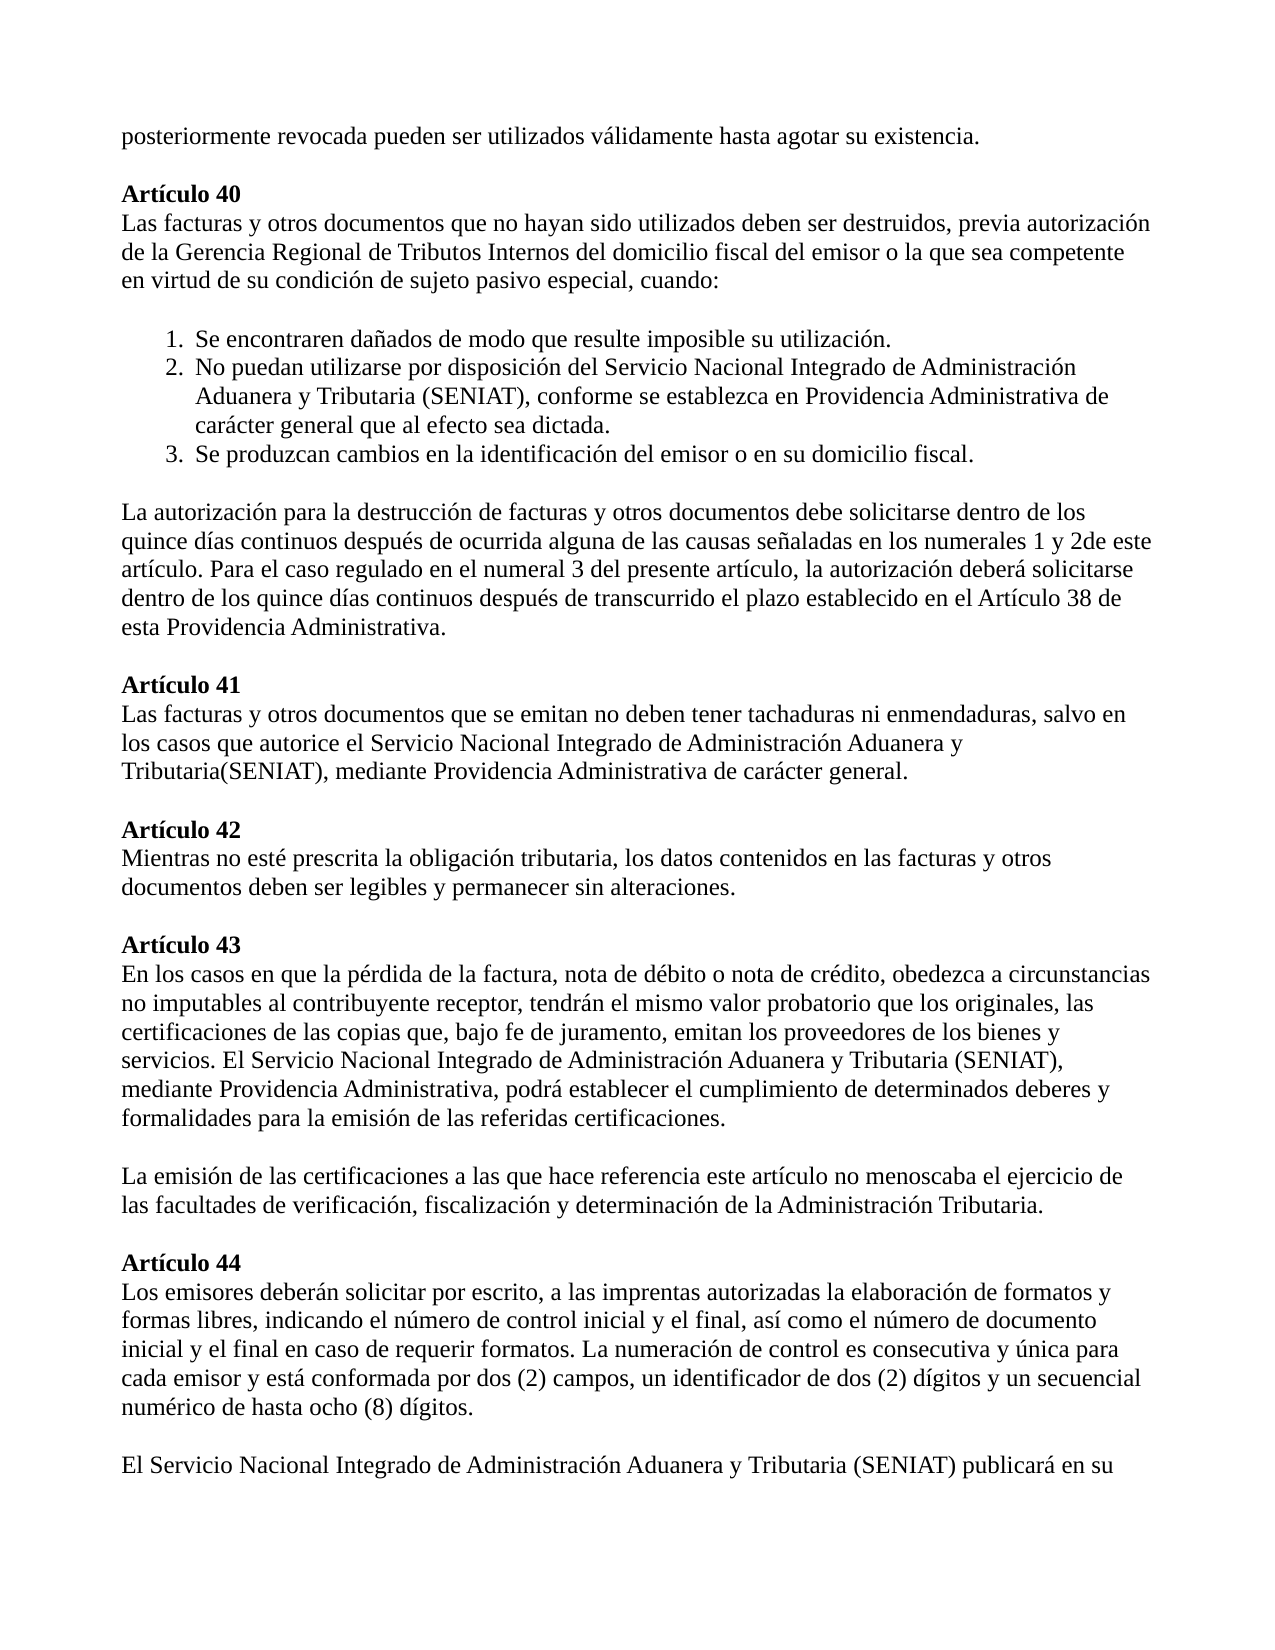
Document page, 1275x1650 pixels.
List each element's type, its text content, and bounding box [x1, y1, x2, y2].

table_cell El Superintendente del Servicio Nacional Integrado de Administración Aduanera y Tributaria(SENIAT), en ejercicio de las atribuciones establecidas en los numerales 1, 8 y 36 del artículo 4 dela Ley del Servicio Nacional Integrado de Administración Aduanera y Tributaria, y de conformidadcon lo dispuesto en los artículos 54 y 57 del Decreto con Rango Valor y Fuerza de Ley queEstablece el Impuesto al Valor Agregado, en los artículos 5, 63, 64, 65 y 66 de su ReglamentoGeneral, en el artículo 91 de la Ley de Impuesto Sobre la Renta y en el artículo 175 de suReglamento.dicta la siguiente: PROVIDENCIA ADMINISTRATIVA QUE ESTABLECE LAS NORMAS GENERALES DEEMISIÓN DE FACTURAS Y OTROS DOCUMENTOS Capítulo I Disposiciones Generales Artículo 1 La presente Providencia Administrativa, tiene por objeto establecer las normas que rigen la emisión de facturas, órdenes de entrega o guías de despacho, notas de débito, notas de crédito, y los certificados de débito fiscal exonerado, de conformidad con la normativa que regula la tributación nacional atribuida al Servicio Nacional Integrado de Administración Aduanera y Tributaria(SENIAT). Artículo 2 El régimen previsto la presente Providencia Administrativa será aplicable a: Las personas jurídicas y las entidades económicas sin personalidad jurídica. Las personas naturales cuyos ingresos anuales sean superiores a un mil quinientas unidades tributarias (1.500 U.T.). Las personas naturales cuyos ingresos anuales sean iguales o inferiores a un mil quinientas unidades tributarias (1.500 U.T.), que sean contribuyentes ordinarios del impuesto al valor agregado. Las personas naturales cuyos ingresos anuales sean iguales o inferiores a un mil quinientas unidades tributarias (1.500 U.T.), que no sean contribuyentes ordinarios del impuesto al valor agregado, únicamente cuando emitan facturas que deban ser empleadas como prueba del desembolso por el adquirente del bien o el receptor del servicio, conforme a lo previsto en la Ley de Impuesto sobre la Renta. El resto de las facturas emitidas por las personas a las que hace referencia este numeral, deberán emitirse conforme a lo dispuesto en esta Providencia Administrativa o cumpliendo lo establecido en la Providencia Administrativa Nº 1.677, publicada en la Gaceta Oficial de la República Bolivariana de Venezuela Nº 37.661 del 31 de marzo del 2.003. Artículo 3 Están excluidas de la aplicación de esta Providencia Administrativa las siguientes operaciones: Las ventas de bienes inmuebles. Las importaciones no definitivas de bienes muebles. Las operaciones y servicios en general realizados por los bancos, institutos de créditos o empresas regidas por el Decreto Nº 6.287 con Rango, Valor y Fuerza de Ley de Reforma Parcial de la Ley General de Bancos y Otras Instituciones Financieras, incluidas las empresas de arrendamiento financiero y los fondos del mercado monetario; así como las realizadas por las instituciones bancarias de crédito o financieras regidas por leyes especiales, las instituciones y fondos de ahorro, los fondos de pensión, los fondos de retiro y previsión social y las entidades de ahorro y préstamo; con excepción de las operaciones de arrendamiento financiero o leasing en los términos establecidos en el parágrafo primero del artículo 5 del Decreto con Rango, Valor y Fuerza de Ley que Establece el Impuesto al Valor Agregado, las cuales deberán cumplir las disposiciones establecidas en esta Providencia Administrativa. Las operaciones realizadas por las bolsas de valores y las bolsas agrícolas, así como la comisión que los puestos de bolsas agrícolas cobren a sus clientes por el servicio prestado por la compra de productos y títulos de origen o destino agropecuario. Los servicios prestados bajo relación de dependencia de conformidad con la Ley Orgánica del Trabajo. Las actividades y operaciones realizadas por los entes creados por el Ejecutivo Nacional de conformidad con lo dispuesto en el Código Orgánico Tributario, con el objeto de asegurar la administración eficiente de los tributos de su competencia; así como las realizadas por los entes creados por los Estados o Municipios para los mismos fines. Los servicios de transporte público nacional de personas por vía terrestre. Los servicios médico-asistenciales y odontológicos, de cirugía y hospitalización, prestados por entes públicos. Las actividades realizadas por los parques nacionales, zoológicos, museos, centros culturales e instituciones similares, cuando se trate de entes sin fines de lucro exentos de impuesto sobre la renta. Los servicios educativos prestados por entes públicos. Los servicios de hospedaje, alimentación y sus accesorios, a estudiantes, ancianos, personas con discapacidad, excepcionales o enfermas, cuando sean prestados dentro de una institución destinada exclusivamente a servir a estos usuarios, siempre que esté exenta del impuesto sobre la renta. El Servicio Nacional Integrado de Administración Aduanera y Tributaria (SENIAT), dentro del plazo de dos (2) años contado a partir de la entrada en vigencia de esta Providencia Administrativa, deberá dictar las normas especiales de emisión de facturas y demás documentos que serán aplicables para las operaciones y servicios mencionados en los numerales 1, 3 y 4 del presente artículo. Artículo 4 El Servicio Nacional Integrado de Administración Aduanera y Tributaria (SENIAT), mediante Providencia Administrativa de carácter general, podrá autorizar la sustitución de las facturas y otros documentos o simplificar los requisitos exigidos para su emisión, tomando en consideración las características de los emisores y de las operaciones que se realicen. Artículo 5 El Servicio Nacional Integrado de Administración Aduanera y Tributaria (SENIAT), mediante Providencia Administrativa de carácter general, establecerá las normas para regular las imprentas autorizadas, las máquinas fiscales y, en general, la elaboración de las facturas y otros documentos. Capítulo II De los Medios de Emisión Artículo 6 Los sujetos regidos por esta Providencia Administrativa, deben emitir las facturas, las notas de débito y de crédito a través de los siguientes medios: Sobre formatos elaborados por imprentas autorizadas por el Servicio Nacional Integrado de Administración Aduanera y Tributaria (SENIAT). Sobre formas libres elaboradas por imprentas autorizadas por el Servicio Nacional Integrado de Administración Aduanera y Tributaria (SENIAT). En ningún caso, las facturas y otros documentos podrán emitirse manualmente sobre formas libres. Mediante Máquinas Fiscales. La adopción de cualquiera de los medios establecidos en este artículo queda a la libre elección de los contribuyentes, salvo lo previsto en el Artículo 8 de esta Providencia Administrativa. Los sujetos pasivos que no estén obligados al uso de máquinas fiscales, podrán utilizar simultáneamente más de un medio de emisión de facturas y otros documentos. Artículo 7 A los fines de lo previsto en esta Providencia Administrativa se entiende por: Formato elaborado por imprentas autorizadas: medio de emisión que debe contener desde la imprenta los datos y campos señalados en el Artículo 30 de esta Providencia Administrativa. Forma libre elaborada por imprentas autorizadas: medio de emisión que debe contener desde la imprenta los datos señalados en el Artículo 31 de esta Providencia Administrativa. Sistemas computarizados o automatizados para la emisión de facturas y otros documentos: herramienta tecnológica informática que permite imprimir la información correspondiente a las operaciones realizadas por los contribuyentes, sobre los formatos o formas libres elaborados por las imprentas autorizadas. Artículo 8 Los contribuyentes ordinarios del impuesto al valor agregado, los sujetos que realicen operaciones en Almacenes Libres de Impuestos (Duty Free Shops); y los sujetos que no califiquen como contribuyentes ordinarios del impuesto al valor agregado, deben utilizar exclusivamente Máquinas Fiscales para la emisión de facturas, cuando concurran las siguientes circunstancias: Obtengan ingresos brutos anuales superiores a un mil quinientas unidades tributarias (1.500U.T.). Realicen mayor número de operaciones de ventas o prestaciones de servicios con sujetos que no utilicen la factura como prueba del desembolso o del crédito fiscal según corresponda. Desarrollen conjunta o separadamente alguna de las actividades que se indican a continuación: Venta de alimentos, bebidas, cigarrillos y demás manufacturas de tabaco, golosinas, confiterías, bombonerías y otros similares. Venta de productos de limpieza de uso doméstico e industrial. Ventas de partes, piezas, accesorios, lubricantes, refrigerantes y productos de limpieza de vehículos automotores, así como el servicio de mantenimiento y reparación de vehículos automotores, siempre que estas operaciones se efectúen independientemente de la venta de los vehículos. A los efectos de este numeral se entenderá por vehículo automotor cualquier medio de transporte de tracción mecánica. Venta de materiales de construcción, artículos de ferretería, herramientas, equipos y materiales de fontanería, plomería y repuestos, partes y piezas de aire acondicionado, así como la venta de pinturas, barnices y lacas, vidrios y objetos de vidrio, vidrios y el servicio de instalación, cuando corresponda Venta de artículos de perfumería, cosméticos y de tocador. Venta de relojes y artículos de joyería, así como su reparación y servicio técnico. Venta de juguetes para niños y adultos, muñecos que representan personas o criaturas, modelos a escalas, sus accesorios, así como la venta o alquiler de películas y juegos. Venta de artículos de cuero, textiles, calzados, prendas de vestir, accesorios para prendas de vestir, artículos deportivos, maletas, bolsos de manos, accesorios de viaje y artículos similares, y sus servicios de reparación. Venta de flores, plantas, semillas, abonos, así como los servicios de floristería. Servicio de comida y bebidas para su consumo dentro o fuera de establecimiento tales como: restaurantes, bares, cantinas, panaderías, cafés o similares; incluyendo los servicios de comidas y bebidas a domicilio. Venta de productos farmacéuticos, medicinales, nutricionales, ortopédicos, lentes y sus accesorios. Venta de equipos de computación, sus partes, piezas, accesorios y consumibles, así como la venta de equipos de impresión y fotocopiado, sus partes, piezas y accesorios. Servicios de belleza, estética y acondicionamiento físico, tales como peluquerías, barberías, gimnasios, centro de masajes corporales y servicios conexos. Servicio de lavado y pulitura de vehículos automotores. Servicio de estacionamiento de vehículos automotores. Servicio de fotocopiado, impresión, encuadernación y revelado fotográfico. Servicios de alojamiento y hospedaje, prestados en hoteles, moteles, posadas y casa de huéspedes. Servicios de alquiler de cajas de correo o apartados postales (P.O. BOX). Venta de electrodomésticos o sus accesorios y repuestos. Ventas de libros, papelerías y artículos de oficina. Venta de muebles para el hogar y oficinas. Los sujetos pasivos dedicados a las actividades económicas previstas en el literal j del numeral 3 del presente artículo, deben emplear como medio de facturación obligatoria máquinas fiscales, independientemente que hayan obtenido o no la cantidad de ingresos establecidos en el numeral 1de este artículo. El Servicio Nacional Integrado de Administración Aduanera y Tributaria (SENIAT), mediante Providencia Administrativa de carácter general, podrá incluir o excluir determinadas actividades, alos fines de la aplicación, del presente artículo. A los fines del cálculo de los ingresos brutos y del número de operaciones a que se refieren los numerales 1 y 2 de este artículo, se deben considerar las operaciones realizadas durante el año calendario inmediato anterior al que esté en curso. Una vez nacida la obligación de utilizar máquinas fiscales, el sujeto no podrá utilizar otro medio de facturación, salvo en los casos previstos en el Artículo 11 de esta Providencia Administrativa. Artículo 9 Los sujetos regidos por esta Providencia Administrativa, deben emitir las órdenes de entrega o guías de despacho únicamente mediante los medios previstos en los numerales 1 y 2 del artículo 6, salvo que sean elaboradas por entes públicos nacionales, en los términos y condiciones que establezca la normativa aplicable. En los casos en que se utilicen Máquinas Fiscales como medio de facturación, las órdenes de entrega o guías de despacho deben emitirse sobre formatos elaborados por imprentas autorizadas. Artículo 10 Cuando los sistemas computarizados o automatizados para la emisión de facturas y otros documentos, se encuentren inoperantes o averiados, los documentos deberán emitirse sobre formatos elaborados por imprentas autorizadas, con el número del documento precedido de la palabra “serie”, seguida de caracteres que la identifiquen y diferencien. En estos casos, los emisores deben mantener permanentemente en el establecimiento los referidos formatos, a los fines de dar cumplimiento a lo establecido en este artículo. Artículo 11 Los usuarios obligados a utilizar Máquinas Fiscales conforme a lo establecido en el Artículo 8 de esta Providencia Administrativa, no pueden emplear simultáneamente otro medio para emitir facturas y notas de débito o de crédito, salvo cuando ocurra alguna de las situaciones que se enumeran a continuación, en cuyo caso deberán emitir dichos documentos sobre formatos elaborados por imprentas autorizadas: La Máquina Fiscal empleada no sea capaz de imprimir el nombre o razón social y el número de Registro Único de Información Fiscal (RIF) del adquirente o receptor de los bienes o servicios, cuando las operaciones se realicen entre contribuyentes ordinarios del impuesto al valor agregado o cuando las operaciones se realicen por sujetos que no califiquen como contribuyentes ordinarios del impuesto al valor agregado y se requiera el documento como prueba del desembolso, con forme a lo previsto en la Ley de Impuesto sobre la Renta. En este caso, si la factura de la Máquina Fiscal fue emitida, la misma debe anexarse a la copia de la factura emitida sobre formatos elaborados por imprentas autorizadas. La Máquina Fiscal se encuentre inoperante o averiada. La Máquina Fiscal no pueda emitir notas de débito y notas de crédito. El usuario realice operaciones por cuenta de terceros. El usuario realice operaciones de exportación. El usuario realice operaciones de ventas fuera del establecimiento a través de ruteros, vendedores a domicilio, representantes y otros similares a los aquí señalados. El usuario realice operaciones en donde debe emitir más de una copia de la factura, por exigencias de normas legales o reglamentarias, así como por solicitud de los órganos y entes públicos. Los usuarios de Máquinas Fiscales deben mantener permanentemente en el establecimiento los formatos elaborados por imprentas autorizadas, a los fines de dar cumplimiento a lo establecido en este artículo. Artículo 12 El Servicio Nacional Integrado de Administración Aduanera y Tributaria (SENIAT), mediante Providencia Administrativa de carácter general, podrá autorizar el uso de medios distintos a los previstos en el Artículo 6 de esta Providencia Administrativa, para la emisión de facturas y otros documentos. Capítulo III De los Documentos Sección I De las facturas Artículo 13 Las facturas emitidas sobre formatos o formas libres, por los contribuyentes ordinarios del impuesto al valor agregado, deben cumplir los siguientes requisitos: Contener la denominación de “Factura”. Numeración consecutiva y única. Número de Control preimpreso. Total de los Números de Control asignados, expresado de la siguiente manera “desde el Nº... hasta el Nº...”. Nombre y Apellido o razón social, domicilio fiscal y número de Registro Único de Información Fiscal (RIF) del emisor. Fecha de emisión constituida por ocho (8) dígitos. Nombre y Apellido o razón social y número de Registro Único de Información Fiscal (RIF), del adquirente del bien o receptor del servicio. Podrá prescindirse del número de Registro Único de Información Fiscal (RIF), cuando se trate de personas naturales que no requieran la factura a efectos tributarios, en cuyo caso deberá expresarse, como mínimo, el número de cédula de identidad o pasaporte, del adquirente o receptor. Descripción de la venta del bien o de la prestación del servicio, con indicación de la cantidad y monto. Podrá omitirse la cantidad en aquellas prestaciones de servicio que por sus característicasésta no pueda expresarse. Si se trata de un bien o servicio exento, exonerado o no gravado con elimpuesto al valor agregado, deberá aparecer al lado de la descripción o de su precio, el carácter E separado por un espacio en blanco y entre paréntesis según el siguiente formato: (E). En los casos que se carguen o cobren conceptos en adición al precio o remuneración convenidos o se realicen descuentos, bonificaciones, anulaciones y cualquier otro ajuste al precio, deberá indicarse la descripción y valor de los mismos. Especificación del monto total de la base imponible del impuesto al valor agregado, discriminada según la alícuota, indicando el porcentaje aplicable, así como la especificación del monto total exento o exonerado. Especificación del monto total del impuesto al valor agregado, discriminado según la alícuota indicando el porcentaje aplicable. Indicación del valor total de la venta de los bienes o de la prestación del servicio o de la suma de ambos, si corresponde. Contener la frase “sin derecho a crédito fiscal”, cuando se trate de las copias de las facturas. En los casos de operaciones gravadas con el impuesto al valor agregado, cuya contraprestación haya sido expresada en moneda extranjera, equivalente a la cantidad correspondiente en moneda nacional, deberán constar ambas cantidades en la factura, con indicación del monto total y del tipo de cambio aplicable. Razón social y el número de Registro Único de Información Fiscal (RIF), de la imprenta autorizada, así como la nomenclatura y fecha de la Providencia Administrativa de autorización. Fecha de elaboración de los formatos o formas libres por la imprenta autorizada, constituida por ocho (8) dígitos. Artículo 14 Las facturas emitidas mediante Máquinas Fiscales, por los contribuyentes ordinarios del impuesto al valor agregado, deben contener la siguiente información: La denominación “Factura”. Nombre y Apellido o razón social, número de Registro Único de Información Fiscal (RIF) y domicilio fiscal del emisor. Número consecutivo y único. La hora y fecha de emisión. Descripción, cantidad y monto del bien o servicio. Podrá omitirse la cantidad en las prestaciones de servicio que por sus características no puedan expresarse. En los casos en que las características técnicas de la Máquina Fiscal limiten la impresión de la descripción específica del bien o servicio, deben identificarse los mismos genéricamente. Si se tratare de productos o servicios exentos o exonerados o no sujetos del impuesto al valor agregado, debe aparecer junto con de la descripción de los mismos o de su precio, el carácter E separado por un espacio en blanco y entre paréntesis según el siguiente formato: (E). La descripción del bien o servicio debe estar separada, al menos, por un caracter en blanco de su precio. En caso de que la longitud de la descripción supere una línea el texto puede continuar en las líneas siguientes imprimiéndose el correspondiente precio en la última línea ocupada. En los casos que se carguen o cobren conceptos en adición al precio o remuneración convenidos o se realicen descuentos, bonificaciones, anulaciones y cualquier otro ajuste al precio, deberá indicarse la descripción y valor de los mismos. Especificación del monto total de la base imponible del impuesto al valor agregado, discriminada según la alícuota, indicando el porcentaje aplicable, así como la especificación del monto total exento o exonerado. Especificación del monto total del impuesto al valor agregado, discriminado según la alícuota indicando el porcentaje aplicable. En los casos de operaciones gravadas con el impuesto al valor agregado, cuya contraprestación haya sido expresada en moneda extranjera, equivalente a la cantidad correspondiente en moneda nacional, deben constar ambas cantidades en la factura, con indicación del monto total y del tipo de cambio aplicable. Indicación del valor total de la venta de los bienes o de la prestación del servicio o de la suma de ambos, si corresponde, precedido de la palabra “TOTAL” y, al menos, un espacio en blanco. Logotipo Fiscal seguido del Número de Registro de la Máquina Fiscal, los cuales deben aparecer en ese orden al final de la factura, en una misma línea, con al menos tres (3) espacios de separación. Las facturas emitidas mediante Máquinas Fiscales darán derecho a crédito fiscal o al desembolso, cuando, además de cumplir con todos los requisitos establecidos en este artículo, la misma imprima el nombre o razón social y el número de Registro Único de Información Fiscal (RIF) del adquirente o receptor de los bienes o servicios en la propia factura. Artículo 15 Las facturas emitidas sobre formatos o formas libres, por los sujetos que no califiquen como contribuyentes ordinarios del impuesto al valor agregado, deben contener la siguiente información: La denominación “Factura”. Numeración consecutiva y única. Número de control preimpreso. Total de los números de control asignados, expresado de la siguiente manera “desde el Nº... hasta el Nº...”. Nombre y Apellido o razón social, domicilio fiscal y número de Registro Único de Información Fiscal (RIF) del emisor. La expresión “Contribuyente Formal” o “no sujeto al impuesto al valor agregado”, de ser el caso. Fecha de emisión, constituida por ocho (8) dígitos. Nombre y Apellido o razón social y el número de Registro Único de Información Fiscal (RIF) del adquirente del bien o receptor del servicio. Podrá prescindirse del número de Registro Único de Información Fiscal (RIF) cuando se trate de personas naturales que no requieran la factura a efectos tributarios, en cuyo caso deberá expresarse, como mínimo, el número de cédula de identidad o pasaporte del adquirente o receptor. Descripción de la venta del bien o de la prestación del servicio, con indicación de la cantidad y monto. En los casos que se carguen o cobren conceptos en adición al precio o remuneración convenidos o se realicen descuentos, bonificaciones, anulaciones y cualquier otro ajuste al precio, deberá indicarse la descripción y valor de los mismos. En los casos de operaciones cuya contraprestación haya sido expresada en moneda extranjera, equivalente a la cantidad correspondiente en moneda nacional, deberán constar ambas cantidades en la factura, con indicación del monto total y del tipo de cambio aplicable. Indicación del valor total de la venta o la prestación del servicio, o de la suma de ambos, si corresponde. Razón social y el número de Registro Único de Información Fiscal (RIF) de la imprenta autorizada, así como la nomenclatura y fecha de la Providencia Administrativa de autorización. Fecha de elaboración de los formatos libres por la imprenta autorizada, constituida por ocho (8) dígitos. Artículo 16 Las facturas emitidas mediante Máquinas Fiscales, por los sujetos que no califiquen como contribuyentes ordinarios del impuesto al valor agregado, deben contener la siguiente información: La denominación “Factura”. Nombre y Apellido o razón social, número de Registro Único de Información Fiscal (RIF) y domicilio fiscal del emisor. La expresión “contribuyente formal” o “no sujeto al impuesto al valor agregado”, según sea el caso. Número consecutivo y único. La hora y fecha de emisión. Descripción, cantidad y monto del bien o servicio. Podrá omitirse la cantidad en las prestaciones de servicio que por sus características no puedan expresarse. En los casos en que las características técnicas de la máquina fiscal limiten la impresión de la descripción específica del bien o servicio, deben identificarse los mismos genéricamente. La descripción del bien o servicio debe estar separada, al menos, por un caracter en blanco de su precio. En caso de que la longitud de la descripción supere una línea, el texto podrá continuar en las líneas siguientes imprimiéndose el correspondiente precio en la última línea ocupada. En los casos que se carguen o cobren conceptos en adición al precio o remuneración convenidos o se realicen descuentos, bonificaciones, anulaciones y cualquier otro ajuste al precio, deberá indicarse la descripción y valor de los mismos. En los casos de operaciones cuya contraprestación haya sido expresada en moneda extranjera, equivalente a la cantidad correspondiente en moneda nacional, deberán constar ambas cantidades en la factura, con indicación del monto total y del tipo de cambio aplicable. Indicación del valor total de la venta de los bienes o de la prestación del servicio o de la suma de ambos, si corresponde, precedido de la palabra “TOTAL” y, al menos, un espacio en blanco. Logotipo Fiscal seguido del Número de Registro de la Máquina Fiscal, los cuales deberán aparecer en ese orden al final de la factura en una misma línea, con al menos tres (3) espacios de separación. En estos casos, las facturas emitidas mediante Máquinas Fiscales darán derecho al desembolso, cuando, además de cumplir con todos los requisitos establecidos en este artículo, la Máquina Fiscal sea capaz de imprimir el nombre o razón social y el número de Registro Único de Información Fiscal (RIF) del adquirente o receptor de los bienes o servicios. Artículo 17 Las facturas que se emitan a los fines de documentar las operaciones de exportación, deben cumplir los siguientes requisitos: Contener la denominación “Factura”. Numeración consecutiva y única. Número de Control preimpreso. Total de los Números de Control asignados, expresado de la siguiente manera “desde el Nº...hasta el Nº...”. Nombre y Apellido o razón social, domicilio fiscal y número de Registro Único de Información Fiscal (RIF) del emisor. Fecha de emisión, constituida por ocho (8) dígitos. Nombre y Apellido o razón social del adquirente del bien o receptor del servicio. Descripción de la venta del bien o de la prestación del servicio, con indicación de la cantidad y del monto. En los casos que se carguen o cobren conceptos en adición al precio o remuneración convenidos o se realicen descuentos, bonificaciones, anulaciones y cualquier otro ajuste al precio, deberá indicarse la descripción y valor de los mismos. Especificación del monto total de la base imponible, la alícuota aplicable y el valor total de la exportación, expresado en moneda extranjera y su equivalente en moneda nacional, con indicación del tipo de cambio. Razón social y el número de Registro Único de Información Fiscal (RIF), de la imprenta autorizada, y nomenclatura y fecha de la Providencia Administrativa de autorización. Fecha de elaboración de los formatos o formas libres por la imprenta autorizada, constituida por ocho (8) dígitos. Artículo 18 Las facturas emitidas en el extranjero por personas no residentes en el país, que estén destinadas a ser empleadas como prueba del desembolso a los fines del impuesto sobre la renta, están sujetas a las disposiciones legales del país respectivo, debiendo constar en ellas, como mínimo: Nombre completo o razón social y domicilio del prestador del servicio o del vendedor de los bienes. Descripción de la venta del bien o de la prestación del servicio y precio. Si el precio hace referencia a varios bienes o servicios iguales, se deberá indicar la cantidad. Fecha de emisión y monto total de la operación. Nombre completo o razón social y número de Registro Único de Información Fiscal (RIF), del adquirente del bien o receptor del servicio. En los casos de importación de bienes se sujetarán a lo establecido en la legislación aduanera. En todo caso, el contribuyente está en la obligación de presentar, a requerimiento de la Administración Tributaria, una traducción al castellano de las facturas. Artículo 19 Los emisores de facturas sobre formas libres elaboradas por imprentas autorizadas, o a través de máquinas fiscales, pueden contar con dispositivos de lectura de códigos de barra u otros mecanismos electrónicos que faciliten la captura de los datos relativos a la identificación del adquirente del bien o receptor del servicio. Sección II De las órdenes de entrega o guías de despacho Artículo 20 Las órdenes de entrega o guías de despacho deben emitirse únicamente para amparar el traslado de bienes muebles que no representen ventas. En los casos en que la Ley que establece el Impuesto al Valor Agregado disponga la posibilidad de amparar operaciones de ventas mediante órdenes de entrega o guías de despacho, la respectiva factura deberá emitirse dentro del mismo período de imposición, haciendo referencia a la orden de entrega o guía de despacho que soportó la entrega de bienes, excepto para las facturas impresas a través de máquinas fiscales. Artículo 21 El original y las copias de las órdenes de entregas o guías de despacho que se emitan, deben contener los enunciados “Orden de Entrega” o “Guía de Despacho”, los requisitos indicados en los numerales del 2, 3, 4, 5, 6, 15 y 16 del Artículo 13 de esta Providencia Administrativa y la expresión “sin derecho a crédito fiscal”. Cuando las órdenes de entrega o guías de despacho sean elaboradas por entes públicos nacionales, en los términos y condiciones que establezca la normativa aplicable, no se requerirá el cumplimiento de los requisitos previstos en los numerales 3,4, 15 y 16 del Artículo 13 de esta Providencia Administrativa. En las órdenes o guías deben detallarse los bienes que se trasladan, señalando la capacidad, peso o volumen, descripción, características y su precio. En los traslados que no representen ventas puede omitirse el precio, indicándose el motivo, tal como: reparación, traslado a depósitos, almacenes o bodegas de otros o del propio emisor contribuyente, traslado para su distribución u otras causas. Igualmente, debe indicarse el nombre y apellido o razón social y el número de Registro Único de Información Fiscal (RIF) del receptor de los bienes, o en su caso, del mismo emisor. Las órdenes de entrega o guías de despacho emitidas por los sujetos que no califiquen como contribuyentes ordinarios del impuesto al valor agregado, deben contener adicionalmente la expresión “contribuyente formal” o “no sujeto al impuesto al valor agregado”, según sea el caso. Sección III De las notas de débito y de crédito Artículo 22 Las notas de débito o de crédito deben emitirse en el caso de ventas de bienes o prestaciones deservicios que quedaren sin efecto parcial o totalmente u originaren un ajuste, por cualquier causa, y por las cuales se otorgaron facturas. El original y las copias de las notas de débito y de crédito, deben contener el enunciado: “Nota de Débito” o “Nota de Crédito”. Artículo 23 Las notas de débito y de crédito emitidas a través de los medios señalados en los numerales 1 y 2del Artículo 6 de esta Providencia Administrativa, deben cumplir con los requisitos previstos en el Artículo 13 o en el Artículo 15 de esta Providencia Administrativa, según sea el caso, con excepción de lo establecido en el numeral 1 de los referidos artículos. Igualmente, deben hacer referencia a la fecha, número y monto de la factura que soportó la operación. Artículo 24 Las notas de débito y de crédito emitidas a través de Máquinas Fiscales deben tener una numeración consecutiva y única y contener los requisitos señalados en el Artículo 14 o en el Artículo 16 de esta Providencia Administrativa, según sea el caso, con excepción de lo establecido en el numeral 1 de los referidos artículos. Igualmente, deben contener: Nombre y apellido o razón social y número de Registro Único de Información Fiscal (RIF) o cédula de identidad del comprador. Número y fecha de factura que soportó la operación. Número de Registro de la Máquina Fiscal a través de la cual se emitió la factura que soportó la operación. Número de control de la factura que soportó la operación, si ésta fue emitida sobre un formato o una forma libre. Sección IV De las Certificaciones de Débitos Fiscales Exonerados Artículo 25 Las certificaciones de Débito Fiscal Exonerado, deben emitirse únicamente, en los casos que así lo establezca el respectivo Decreto de Exoneración, sobre formatos o formas libres elaboradas por imprentas autorizadas, debiendo cumplir con los siguientes requisitos: Contener la denominación “Certificación de Débito Fiscal Exonerado” Numeración consecutiva y única. Número de control preimpreso. Total de los Números de Control, expresado de la siguiente manera “desde el Nº... hasta elNº...”. Nombre y Apellido o razón social, domicilio fiscal y número de Registro Único de Información Fiscal (RIF) del emisor. Fecha de emisión, constituida por ocho (8) dígitos. Nombre y Apellido o razón social y Número de Registro único de Información Fiscal (RIF) del Proveedor. Números, Fechas y Números de Control de las Facturas, Notas de Crédito y Notas de Débito, recibidas. Monto Total del Impuesto al Valor Agregado. Razón social y número de Registro Único de Información Fiscal (RIF), de la imprenta autorizada, así como la nomenclatura y fecha de la Providencia Administrativa de autorización. Fecha de elaboración del documento por la imprenta autorizada, constituida por ocho (8)dígitos. Incorporar los mecanismos de seguridad indicados por el emisor del certificado, que permitan verificar en forma fehaciente la autenticidad del documento, así como la integridad de todas sus partes esenciales. Sección V Disposiciones comunes Artículo 26 Las facturas y otros documentos emitidos conforme a lo dispuesto en el numeral 1 del Artículo 6 o numeral 6 del artículo 11 de esta Providencia Administrativa en distintas áreas de un mismo establecimiento, en más de un establecimiento o sucursal o fuera del establecimiento, deben emitirse con una numeración consecutiva y única, precedida de la palabra “serie”, seguida de caracteres que la identifiquen y diferencien unas de otras. Artículo 27 Las facturas y otros documentos emitidos conforme a lo dispuesto en el numeral 2 del Artículo 6 o numeral 6 del artículo 11 de esta Providencia Administrativa, en distintas áreas de un mismo establecimiento, en más de un establecimiento o sucursal, siempre que el emisor carezca de un sistema computarizado o automatizado de facturación centralizado, deben emitirse con una numeración consecutiva y única precedida de la palabra “serie” seguida de caracteres que la identifiquen y diferencien unas de otras. En todo caso, la palabra “serie”, los caracteres que la identifican y el número debe imprimirlo el sistema computarizado o automatizado utilizado para la emisión de facturas y otros documentos. Artículo 28 En los casos que se emitan facturas y otros documentos sobre formas libres elaboradas por imprentas autorizadas, el emisor puede fraccionar dichas formas y distribuirlas entre las distintas áreas de emisión. Artículo 29 El original y las copias de las facturas y otros documentos que se emitan a través de los medios señalados en los numerales 1 y 2 del Artículo 6 de esta Providencia Administrativa, deben poseer el mismo número de control. Artículo 30 Las imprentas autorizadas deben reflejar en los formatos que elaboren, como mínimo los siguientes datos: El número de control. La denominación y número del documento. La palabra “serie” y los caracteres que la identifiquen y diferencien, cuando corresponda. El nombre completo o razón social, domicilio fiscal y el número de Registro Único de Información Fiscal (RIF) del emisor. La razón social y el número de Registro Único de Información Fiscal (RIF) de la imprenta autorizada. Número y fecha de la Providencia Administrativa de autorización para la elaboración de documentos. Los Números de Control asignados, expresado de la siguiente manera “desde el Nº... hasta el Nº...”. La fecha de elaboración constituida por ocho (8) dígitos. Los campos o espacios que permitan agregar el resto de los datos e informaciones señalados en el Artículo 13, el Artículo 15 o el Artículo 17 de esta Providencia Administrativa, según corresponda. Artículo 31 Las imprentas autorizadas deben reflejar en las formas libres que elaboren, como mínimo, los siguientes datos: El número de control. El número de Registro Único de Información Fiscal (RIF) del emisor. La razón social y el número de Registro Único de Información Fiscal (RIF) de la imprenta autorizada. Número y fecha de la Providencia Administrativa de autorización para la elaboración de documentos. Los Números de Control asignados, expresados de la siguiente manera “desde el Nº… hasta elNº…” La fecha de elaboración constituida por ocho (8) dígitos. En ningún caso las imprentas deberán colocar en las formas libres, la denominación y el número del documento. Artículo 32 Cuando se utilicen medios propios para la emisión de facturas por cuenta de terceros, incluso, en los casos en que se realicen operaciones por cuenta de éstos, el emisor deberá cumplir lo establecido en esta Providencia Administrativa, señalando adicionalmente por cada sujeto a favor de quien se emite la factura: Nombre o razón social y número de Registro Único de Información Fiscal (RIF) del tercero. Descripción de la venta del bien o de la prestación del servicio, con indicación de la cantidad y monto. Si se trata de un bien o servicio exento, exonerado o no gravado con el impuesto al valor agregado deberá aparecer al lado de la descripción o de su precio, el carácter E separado por un espacio en blanco y entre paréntesis según el siguiente formato: (E). Especificación del monto total de la base imponible del impuesto al valor agregado, de ser el caso, discriminada según la alícuota, indicando el porcentaje aplicable, así como la especificación del monto total exento o exonerado. Especificación del monto total del impuesto al valor agregado, discriminado según la alícuota indicando el porcentaje aplicable, de ser el caso. Indicación del valor total de la venta de los bienes o de la prestación del servicio o de la suma de ambos, si corresponde. En los casos de operaciones gravadas con el impuesto al valor agregado, cuya contraprestación haya sido expresada en moneda extranjera, equivalente a la cantidad correspondiente en moneda nacional, deberán constar ambas cantidades en la factura, con indicación del monto total y del tipo de cambio aplicable. En tales casos, el emisor deberá entregar a los sujetos a favor de quienes se emite la factura, a más tardar dentro de los cinco días del mes siguiente a aquél en que se emite la factura, una copia certificada de la copia de la factura. El Servicio Nacional Integrado de Administración Aduanera y Tributaria (SENIAT), mediante Providencia Administrativa, podrá establecer el cumplimiento de determinados deberes y formalidades para la emisión de las referidas certificaciones. Artículo 33 Las facturas y otros documentos emitidos sobre formatos y formas libres deben ser de una página, con una longitud mínima de ocho (8) centímetros. Cuando las operaciones realizadas no puedan reflejarse en una sola página, se emitirán tantas facturas o documentos como sean necesarios, con un número de factura o documento distinto para cada uno. Podrá reflejarse, exclusivamente, en el reverso de la factura la siguiente información: Nombre y Apellido o razón social, domicilio fiscal y número de Registro Único de información Fiscal del emisor. La razón social y el número de Registro Único de Información Fiscal (RIF) de la imprenta autorizada. Número y fecha de la Providencia Administrativa de autorización para la elaboración de documentos otorgado a la imprenta. Los Números de Control asignados por la imprenta expresado de la siguiente manera desde el Nº... hasta el Nº...”. La fecha de elaboración del formato o la forma libre. Artículo 34 La fecha de emisión de los documentos, así como su fecha de elaboración por la imprenta, debe estructurarse con el siguiente formato: DDMMAAAA, donde DD serán los dos (2) dígitos del día, MM serán los dos (2) dígitos del mes y AAAA, serán los cuatro (4) dígitos del año. Los dígitos podrán separarse mediante caracteres en blanco o separadores entre ellos, tales como puntos, guiones y barras, entre otros. Artículo 35 Las facturas y otros documentos emitidos, sobre formatos o formas libres pueden ser diseñados según las necesidades del emisor para la realización de sus actividades, pero en todo caso deben cumplir con los requisitos exigidos en esta Providencia Administrativa. Artículo 36 Mientras no esté prescrita la obligación tributaria, los originales de las facturas y otros documentos que sean anulados, junto con su copia, deben ser conservados por el emisor a disposición del Servicio Nacional Integrado de Administración Aduanera y Tributaria (SENIAT). Artículo 37 Podrá omitirse la generación física de las respectivas copias cuando: Se emitan mensualmente cinco mil (5.000) o más documentos sobre formas libres. Sea conservada una imagen digital de cada documento original, mediante la transformación del documento físico a formato electrónico. Se registren las operaciones en el libro de venta, indicando, adicionalmente a los datos exigidos en las normas tributarias, el número de control de las formas libres utilizadas. No sea uno de los sujetos a que hace referencia el Artículo 8 de esta Providencia. Se transmitan mensualmente las operaciones efectuadas a la Administración Tributaria, según las especificaciones determinadas por ésta en su Portal Fiscal. Las imágenes digitales de los documentos deben ser conservadas en medios electrónicos o magnéticos que impidan la alteración de los datos y estén protegidas contra virus o daños que imposibiliten su visualización o reproducción, mientras no esté prescrita la obligación tributaria. Artículo 38 Cuando el emisor cambie de nombre, razón social o de domicilio y esta información se encuentre preimpresa en sus facturas y otros documentos, éstos sólo pueden ser utilizados hasta por treinta días continuos luego de producido el cambio o hasta agotar su existencia, lo que ocurra primero. Artículo 39 Las facturas y otros documentos que hubieren sido elaborados por imprentas cuya autorización sea posteriormente revocada pueden ser utilizados válidamente hasta agotar su existencia. Artículo 40 Las facturas y otros documentos que no hayan sido utilizados deben ser destruidos, previa autorización de la Gerencia Regional de Tributos Internos del domicilio fiscal del emisor o la que sea competente en virtud de su condición de sujeto pasivo especial, cuando: Se encontraren dañados de modo que resulte imposible su utilización. No puedan utilizarse por disposición del Servicio Nacional Integrado de Administración Aduanera y Tributaria (SENIAT), conforme se establezca en Providencia Administrativa de carácter general que al efecto sea dictada. Se produzcan cambios en la identificación del emisor o en su domicilio fiscal. La autorización para la destrucción de facturas y otros documentos debe solicitarse dentro de los quince días continuos después de ocurrida alguna de las causas señaladas en los numerales 1 y 2de este artículo. Para el caso regulado en el numeral 3 del presente artículo, la autorización deberá solicitarse dentro de los quince días continuos después de transcurrido el plazo establecido en el Artículo 38 de esta Providencia Administrativa. Artículo 41 Las facturas y otros documentos que se emitan no deben tener tachaduras ni enmendaduras, salvo en los casos que autorice el Servicio Nacional Integrado de Administración Aduanera y Tributaria(SENIAT), mediante Providencia Administrativa de carácter general. Artículo 42 Mientras no esté prescrita la obligación tributaria, los datos contenidos en las facturas y otros documentos deben ser legibles y permanecer sin alteraciones. Artículo 43 En los casos en que la pérdida de la factura, nota de débito o nota de crédito, obedezca a circunstancias no imputables al contribuyente receptor, tendrán el mismo valor probatorio que los originales, las certificaciones de las copias que, bajo fe de juramento, emitan los proveedores de los bienes y servicios. El Servicio Nacional Integrado de Administración Aduanera y Tributaria (SENIAT), mediante Providencia Administrativa, podrá establecer el cumplimiento de determinados deberes y formalidades para la emisión de las referidas certificaciones. La emisión de las certificaciones a las que hace referencia este artículo no menoscaba el ejercicio de las facultades de verificación, fiscalización y determinación de la Administración Tributaria. Artículo 44 Los emisores deberán solicitar por escrito, a las imprentas autorizadas la elaboración de formatos y formas libres, indicando el número de control inicial y el final, así como el número de documento inicial y el final en caso de requerir formatos. La numeración de control es consecutiva y única para cada emisor y está conformada por dos (2) campos, un identificador de dos (2) dígitos y un secuencial numérico de hasta ocho (8) dígitos. El Servicio Nacional Integrado de Administración Aduanera y Tributaria (SENIAT) publicará en su Portal Fiscal una lista de las imprentas autorizadas. Capítulo IV De los Usuarios de Máquinas Fiscales Artículo 45 El usuario de las Máquinas Fiscales debe cumplir con las siguientes obligaciones: Informar al distribuidor o al centro de servicio técnico autorizado, la desincorporación de cualquier Máquina Fiscal, sea por desuso, sustitución, agotamiento de las memorias o cualquier otra circunstancia que justifique su inutilización. Contratar exclusivamente los servicios de reparación o mantenimiento con fabricantes o sus representantes, o con los centros de servicio técnico autorizados por éstos. Conservar en el local y en buen estado el Libro de Control de Reparación y Mantenimiento. Modificar las alícuotas impositivas cuando se produzcan reformas legales de las mismas, siguiendo las instrucciones establecidas en el Manual del Usuario. Emitir el Reporte Global Diario o Reporte “Z” de las Máquinas Fiscales utilizadas, por cada día de operación. Tener en lugar visible, pantallas que muestren el precio de la venta o prestación de servicio, al momento de registrarlo. Tener por modelo de Impresora Fiscal, como mínimo, un panel de control que facilite la obtención del Reporte de Memoria Fiscal de todas las Impresoras Fiscales que posee. Conservar adecuadamente las unidades de memoria reemplazadas, de forma que posibilite la recuperación de los datos, por un plazo mínimo de cinco años, contados a partir del primero de enero del año siguiente a aquél en el cual hubieren sido removidas. Conservar en buen estado el Dispositivo de Seguridad y la Etiqueta Fiscal adheridas a la Máquina Fiscal. Emitir los Reportes de Memoria Fiscal, a solicitud del Servicio Nacional Integrado de Administración Aduanera y Tributaria (SENIAT). Guardar en orden cronológico y en buen estado los Rollos de Auditoría por un período de dos años continuos, contado a partir de la fecha de la última operación registrada en los rollos. Informar a la Gerencia Regional de Tributos Internos del Servicio Nacional Integrado de Administración Aduanera y Tributaria (SENIAT), correspondiente a su domicilio fiscal o la que sea competente en virtud de su condición de sujeto pasivo especial, de la pérdida de Máquinas Fiscales, dentro de los dos días hábiles siguientes de producida, debiendo anexar copia de la denuncia policial o judicial o denuncias de siniestros. Artículo 46 El usuario de la Máquina Fiscal no podrá bajo ninguna figura transmitir la propiedad o el uso de la misma, excepto cuando se trate de la transmisión de propiedad a un fabricante o representante autorizado para su enajenación. En estos casos, el usuario deberá conservar la memoria fiscal y de auditoría por el lapso de prescripción establecido en el Código Orgánico Tributario. Artículo 47 De comprobarse que las modificaciones o alteraciones a la Máquina Fiscal son imputables exclusivamente al usuario, ya sea a título de culpa o dolo, éste deberá sustituirla en el plazo de dos días hábiles, contados a partir de su comprobación, debiendo emitir facturas y otros documentos, sobre formatos elaborados por imprentas autorizadas, sin perjuicio de las sanciones a las que hubiere lugar. En estos casos, el usuario deberá conservar las memorias fiscales y de auditoría por el lapso de prescripción establecido en el Código Orgánico Tributario. Artículo 48 Durante la realización de sus operaciones comerciales, el usuario de la Máquina Fiscal, debe abstenerse de utilizar y tener dentro del local otro tipo de impresora no integrado a la Máquina Fiscal, para la totalización de las operaciones de ventas o prestaciones de servicio. Artículo 49 Queda expresamente prohibida a los sujetos prestadores de servicios obligados al uso de máquinas fiscales, señalados en el artículo 8 de la presente Providencia Administrativa, la emisión de cualquier otro tipo de documento distinto a facturas, que sean utilizados para informar el monto parcial o total de las operaciones efectuadas, tales como: estados de cuenta, reportes gerenciales, notas de consumo estados demostrativos y sus similares, aún cuando el medio de emisión lo permita. Disposiciones Transitorias Primera Las personas señaladas en el Artículo 2 de esta Providencia Administrativa podrán seguir emitiendo facturas y otros documentos que se hubieren elaborado conforme a lo dispuesto en la Providencia Administrativa Nº 0591 de fecha 28 de agosto de 2007, publicada en la Gaceta Oficial de la República Bolivariana de Venezuela Nº 38.776 de fecha 25 de septiembre de 2007, y en la Providencia Administrativa Nº 0257 de fecha 19 de agosto de 2008 publicada en la Gaceta Oficial de la República Bolivariana de Venezuela Nº 38.997, de fecha 19 de agosto de 2008, hasta agotar su existencia. Segunda Los sujetos pasivos obligados al uso de Máquinas Fiscales dedicados a las actividades económicas enunciadas en el numeral 3 y en el primer aparte del Artículo 8 de la presente Providencia Administrativa, no contemplados en la Providencia Administrativa Nº 0257, publicada en la Gaceta Oficial de la República Bolivariana de Venezuela Nº 38.997 de fecha 19 de agosto de2008, deben dar cumplimiento a esta obligación a partir del primer día del tercer mes calendario de su entrada en vigencia. Si el sujeto pasivo posee más de un establecimiento o sucursal podrá dar cumplimiento a esta obligación de manera progresiva, utilizando, en los locales que aún no haya instalado la Máquina Fiscal, los medio de emisión previstos en los numerales 1 y 2 del Artículo 6 de esta Providencia Administrativa. En todo caso, a partir de la fecha prevista en el encabezamiento de esta Disposición, todos los establecimientos o sucursales deberán utilizar Máquinas Fiscales Tercera Los sujetos pasivos que inicien actividades con posterioridad a la entrada en vigencia de esta Providencia Administrativa, que cumplan con lo establecido en los numerales 2 y 3 del artículo 8,están obligados a emplear, exclusivamente, máquinas fiscales como medio de emisión de facturas otros documentos, independientemente que hayan obtenido o no la cantidad de ingresos establecidos en el numeral 1 del mencionado artículo. Cuarta Las certificaciones de débito fiscal exonerado elaboradas con anterioridad a la entrada en vigencia de la presente Providencia Administrativa, podrán seguir utilizándose hasta el plazo de un (01) año, contado a partir de la publicación en la Gaceta Oficial de la República Bolivariana de Venezuela, o hasta agotarse su existencia, lo que ocurra primero. A partir de la entrada en vigencia de esta Providencia Administrativa, sólo podrá solicitarse la elaboración de certificaciones de débito fiscal exonerado a una imprenta autorizada, cumpliéndose con los requisitos establecidos en la presente Providencia Administrativa. Disposiciones Finales Primera Los documentos que se emitan en materia de Alcohol y Especies Alcohólicas, deben cumplir con las disposiciones de esta Providencia Administrativa y con lo dispuesto en el artículo 240 del Reglamento de la Ley de Impuesto Sobre Alcohol y Especies Alcohólicas, sin perjuicio de las disposiciones específicas que al efecto dicte el Servicio Nacional Integrado de Administración Aduanera y Tributaria (SENIAT). Segunda El Servicio Nacional Integrado de Administración Aduanera y Tributaria (SENIAT) dictará, mediante Providencia Administrativa de carácter general, las disposiciones que regulen la enajenación y utilización de máquinas expendedoras de bienes y servicios. Tercera Los contribuyentes y demás sujetos sometidos a las disposiciones de esta Providencia Administrativa, que no den cumplimiento a las normas en ella previstas, serán sancionados de conformidad con lo dispuesto en el Código Orgánico Tributario. Cuarta Los entes públicos nacionales no estarán obligados a cumplir las disposiciones contenidas en el Artículo 37 de esta Providencia, pudiendo éstos, en los casos que emitan más de cinco mil (5.000) facturas, obviar la generación física de sus copias. Quinta A los efectos de esta Providencia Administrativa, se entiende por Portal Fiscal la página Web htpp://www.seniat.gob.ve, o cualquiera otra que sea creada para sustituirla por el Servicio Nacional Integrado de Administración Aduanera y Tributaria (SENIAT). Sexta Quedan vigentes las disposiciones especiales de facturación establecidas en las Providencias Números 603, 0474 y 0456 de fechas 13/04/1998, 24/09/2004 y 07/07/2005, respectivamente, publicadas en las Gacetas Oficiales Números 36.435, 38.035 y 38.233 de fechas 17/04/199801/10/2004 y 21/07/2005, respectivamente. Séptima Esta Providencia Administrativa entrará en vigencia a partir de su publicación en la Gaceta Oficial de la República Bolivariana de Venezuela. Octava A partir de la publicación en Gaceta Oficial de esta Providencia Administrativa, que dará derogada la Providencia Administrativa Nº 0257 que establece las Normas Generales de Emisión de Facturas y Otros Documentos de fecha 19 de agosto de 2008, publicada en la Gaceta Oficial de la República Bolivariana de Venezuela Nº 38.997 de fecha 19 de agosto de 2008.Dado en Caracas a los días del mes de 2011. Años 201º de la Independencia, 152º de la Federación y 12º de la Revolución. Comuníquese y publíquese. JOSÉ DAVID CABELLO RONDÓN Superintendente del Servicio Nacional Integrado de Administración Aduanera y Tributaria Decreto Nº 5.851 del 01-02-2008 Gaceta Oficial Nº 38.863 del 01-02-2008 [118, 118, 1157, 1482]
